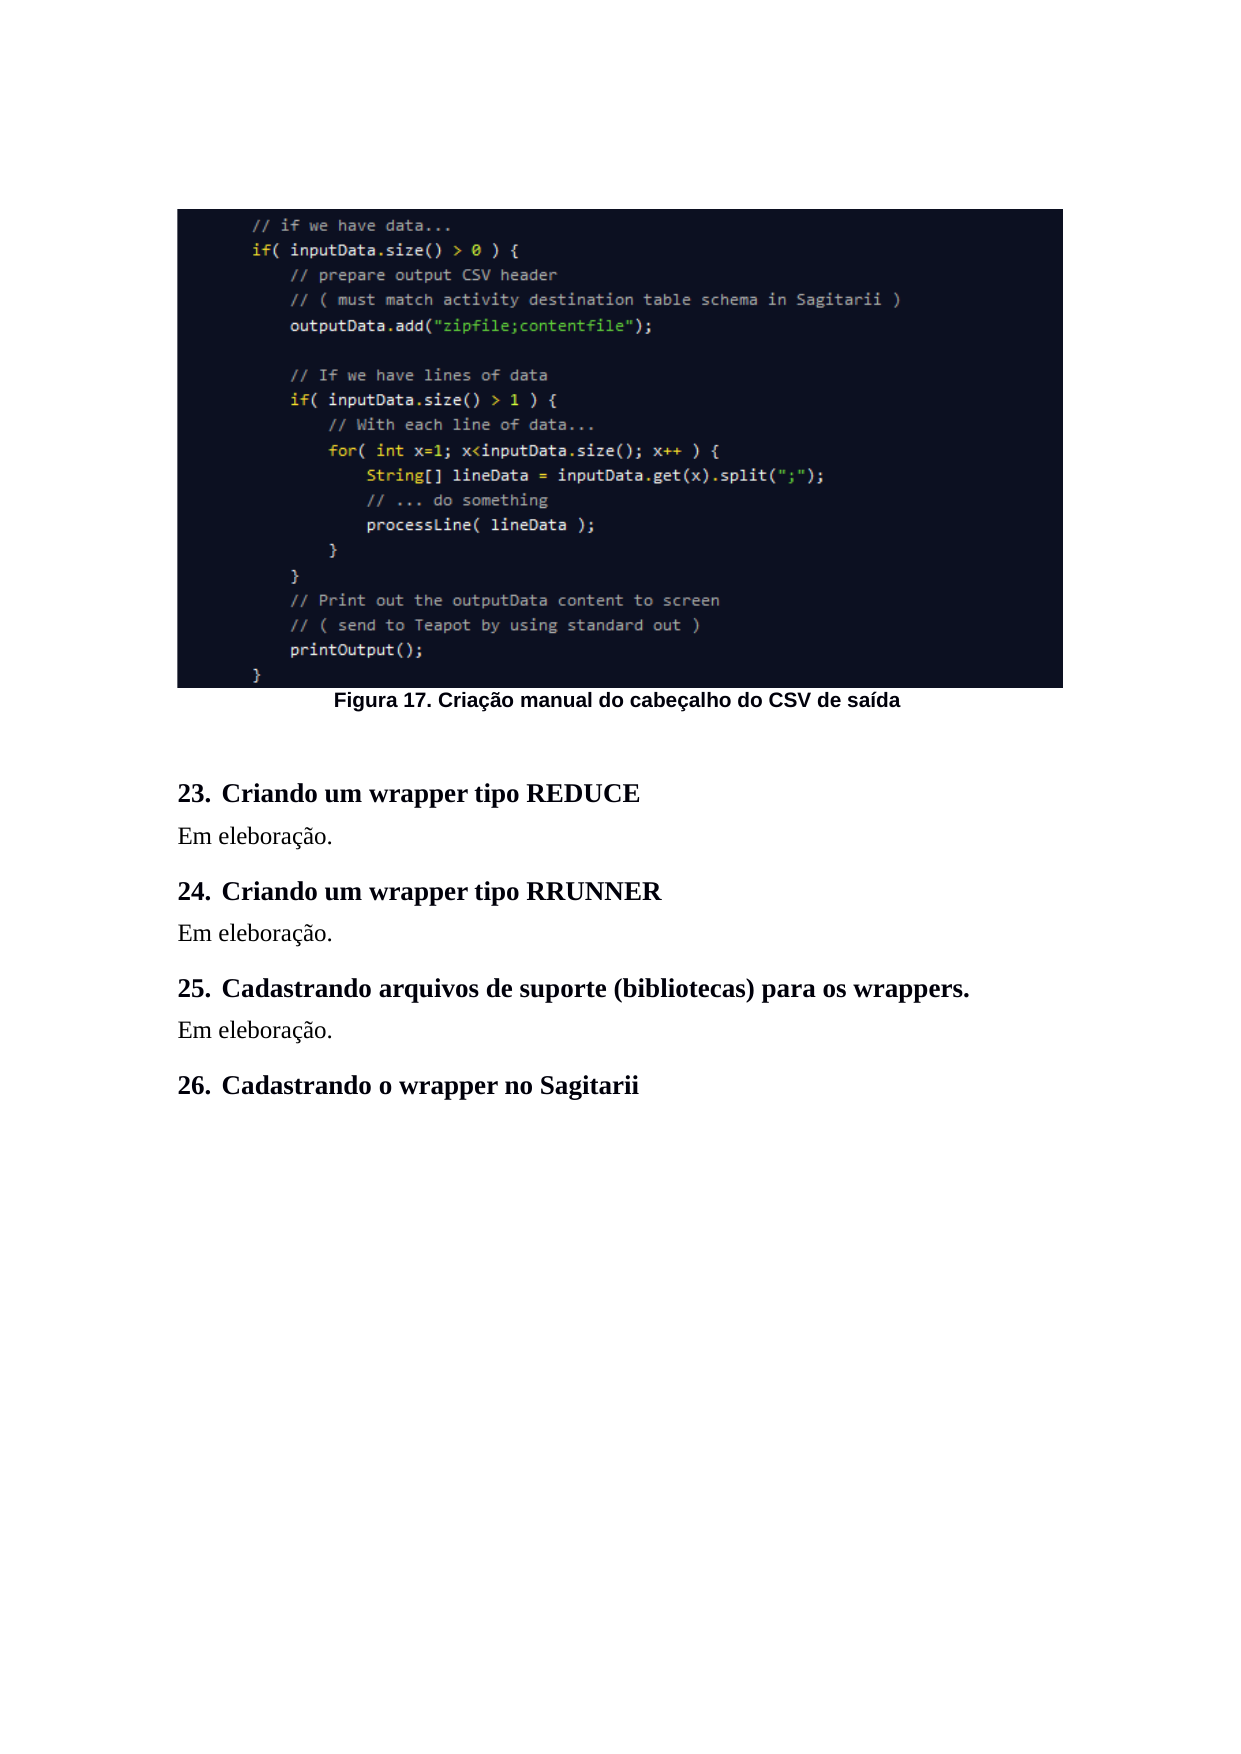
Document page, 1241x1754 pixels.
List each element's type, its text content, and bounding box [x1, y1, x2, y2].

title Criando um wrapper tipo REDUCE [177, 777, 1063, 809]
title Cadastrando o wrapper no Sagitarii [177, 1069, 1063, 1100]
text Em eleboração. [177, 821, 1063, 850]
title Criando um wrapper tipo RRUNNER [177, 874, 1063, 906]
text Em eleboração. [177, 918, 1063, 947]
text Em eleboração. [177, 1015, 1063, 1044]
title Cadastrando arquivos de suporte (bibliotecas) para os wrappers. [177, 972, 1063, 1003]
text Figura 17. Criação manual do cabeçalho do CSV de saída [224, 688, 1016, 712]
